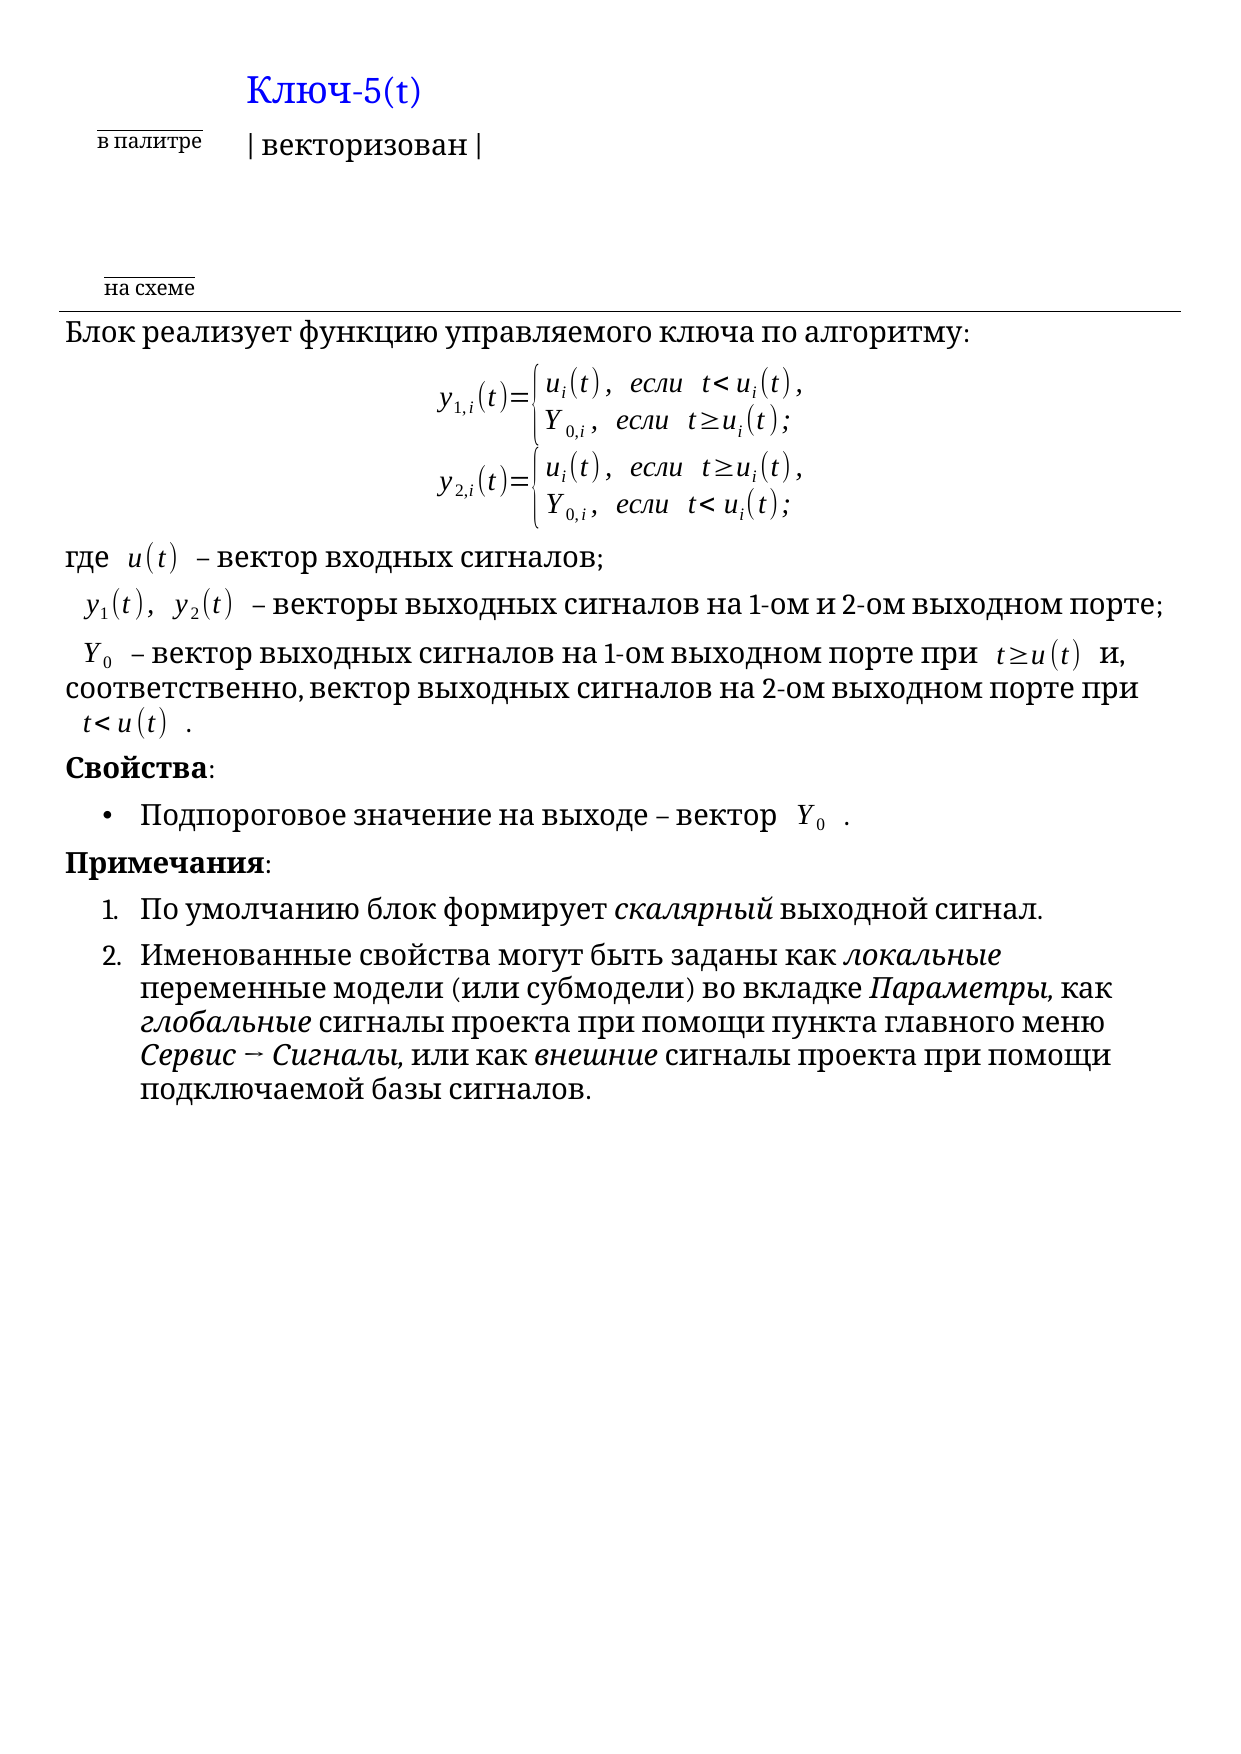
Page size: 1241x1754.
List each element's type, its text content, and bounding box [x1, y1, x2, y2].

table_cell [240, 270, 1181, 311]
table_header [59, 59, 240, 124]
table_header Ключ-5(t) [240, 59, 1181, 124]
table_cell [59, 181, 240, 270]
table_cell | векторизован | [240, 124, 1181, 181]
table_cell [240, 181, 1181, 270]
table_cell в палитре [59, 124, 240, 181]
table_cell Блок реализует функцию управляемого ключа по алгоритму: где– вектор входных сигналов; – векторы выходных сигналов на 1-ом и 2-ом выходном порте; – вектор выходных сигналов на 1-ом выходном порте прии, соответственно, вектор выходных сигналов на 2-ом выходном порте при. Свойства: Подпороговое значение на выходе – вектор. Примечания: По умолчанию блок формирует скалярный выходной сигнал. Именованные свойства могут быть заданы как локальные переменные модели (или субмодели) во вкладке Параметры, как глобальные сигналы проекта при помощи пункта главного меню Сервис → Сигналы, или как внешние сигналы проекта при помощи подключаемой базы сигналов. [59, 312, 1181, 1124]
table_cell на схеме [59, 270, 240, 311]
